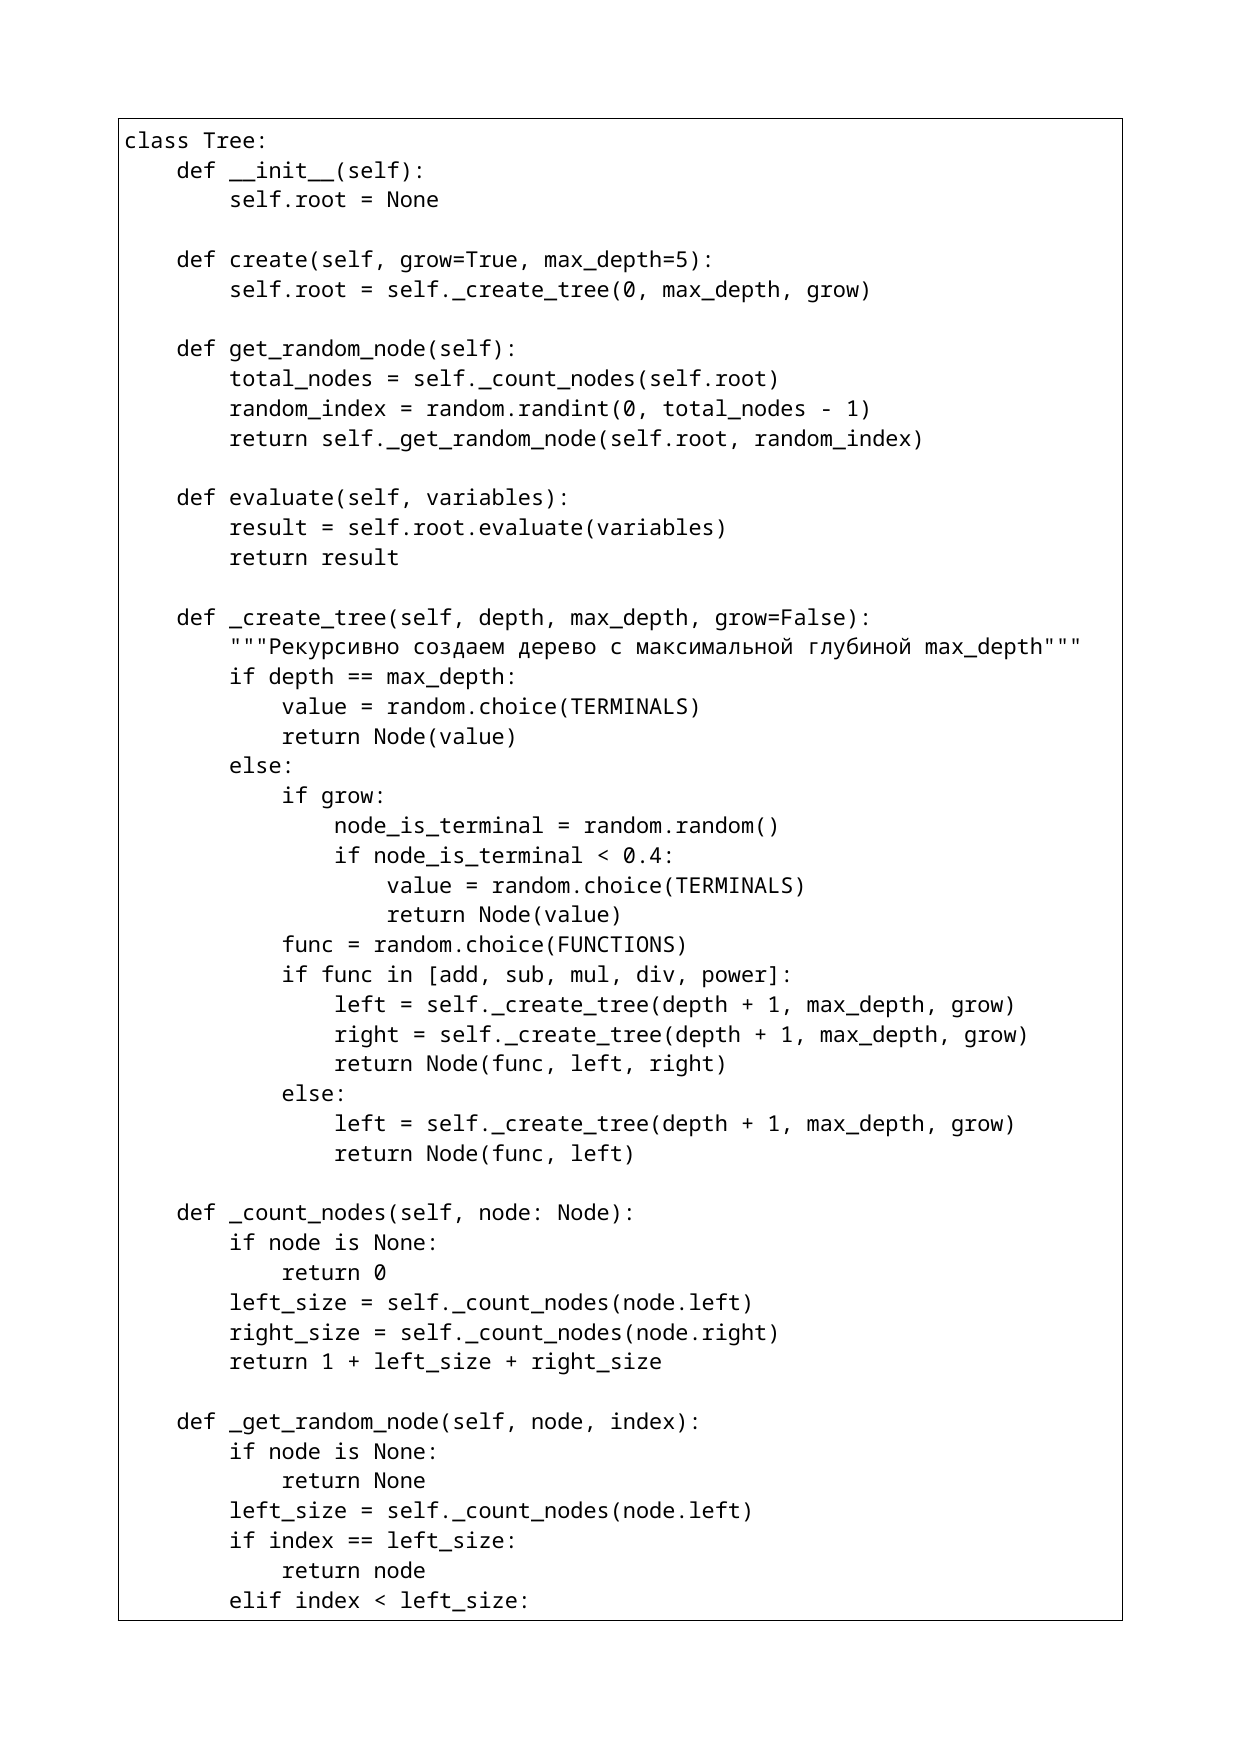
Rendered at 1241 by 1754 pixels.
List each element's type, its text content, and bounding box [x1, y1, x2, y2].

table_header class Tree: def __init__(self): self.root = None def create(self, grow=True, max_depth=5): self.root = self._create_tree(0, max_depth, grow) def get_random_node(self): total_nodes = self._count_nodes(self.root) random_index = random.randint(0, total_nodes - 1) return self._get_random_node(self.root, random_index) def evaluate(self, variables): result = self.root.evaluate(variables) return result def _create_tree(self, depth, max_depth, grow=False): """Рекурсивно создаем дерево с максимальной глубиной max_depth""" if depth == max_depth: value = random.choice(TERMINALS) return Node(value) else: if grow: node_is_terminal = random.random() if node_is_terminal < 0.4: value = random.choice(TERMINALS) return Node(value) func = random.choice(FUNCTIONS) if func in [add, sub, mul, div, power]: left = self._create_tree(depth + 1, max_depth, grow) right = self._create_tree(depth + 1, max_depth, grow) return Node(func, left, right) else: left = self._create_tree(depth + 1, max_depth, grow) return Node(func, left) def _count_nodes(self, node: Node): if node is None: return 0 left_size = self._count_nodes(node.left) right_size = self._count_nodes(node.right) return 1 + left_size + right_size def _get_random_node(self, node, index): if node is None: return None left_size = self._count_nodes(node.left) if index == left_size: return node elif index < left_size: [119, 119, 1122, 1620]
